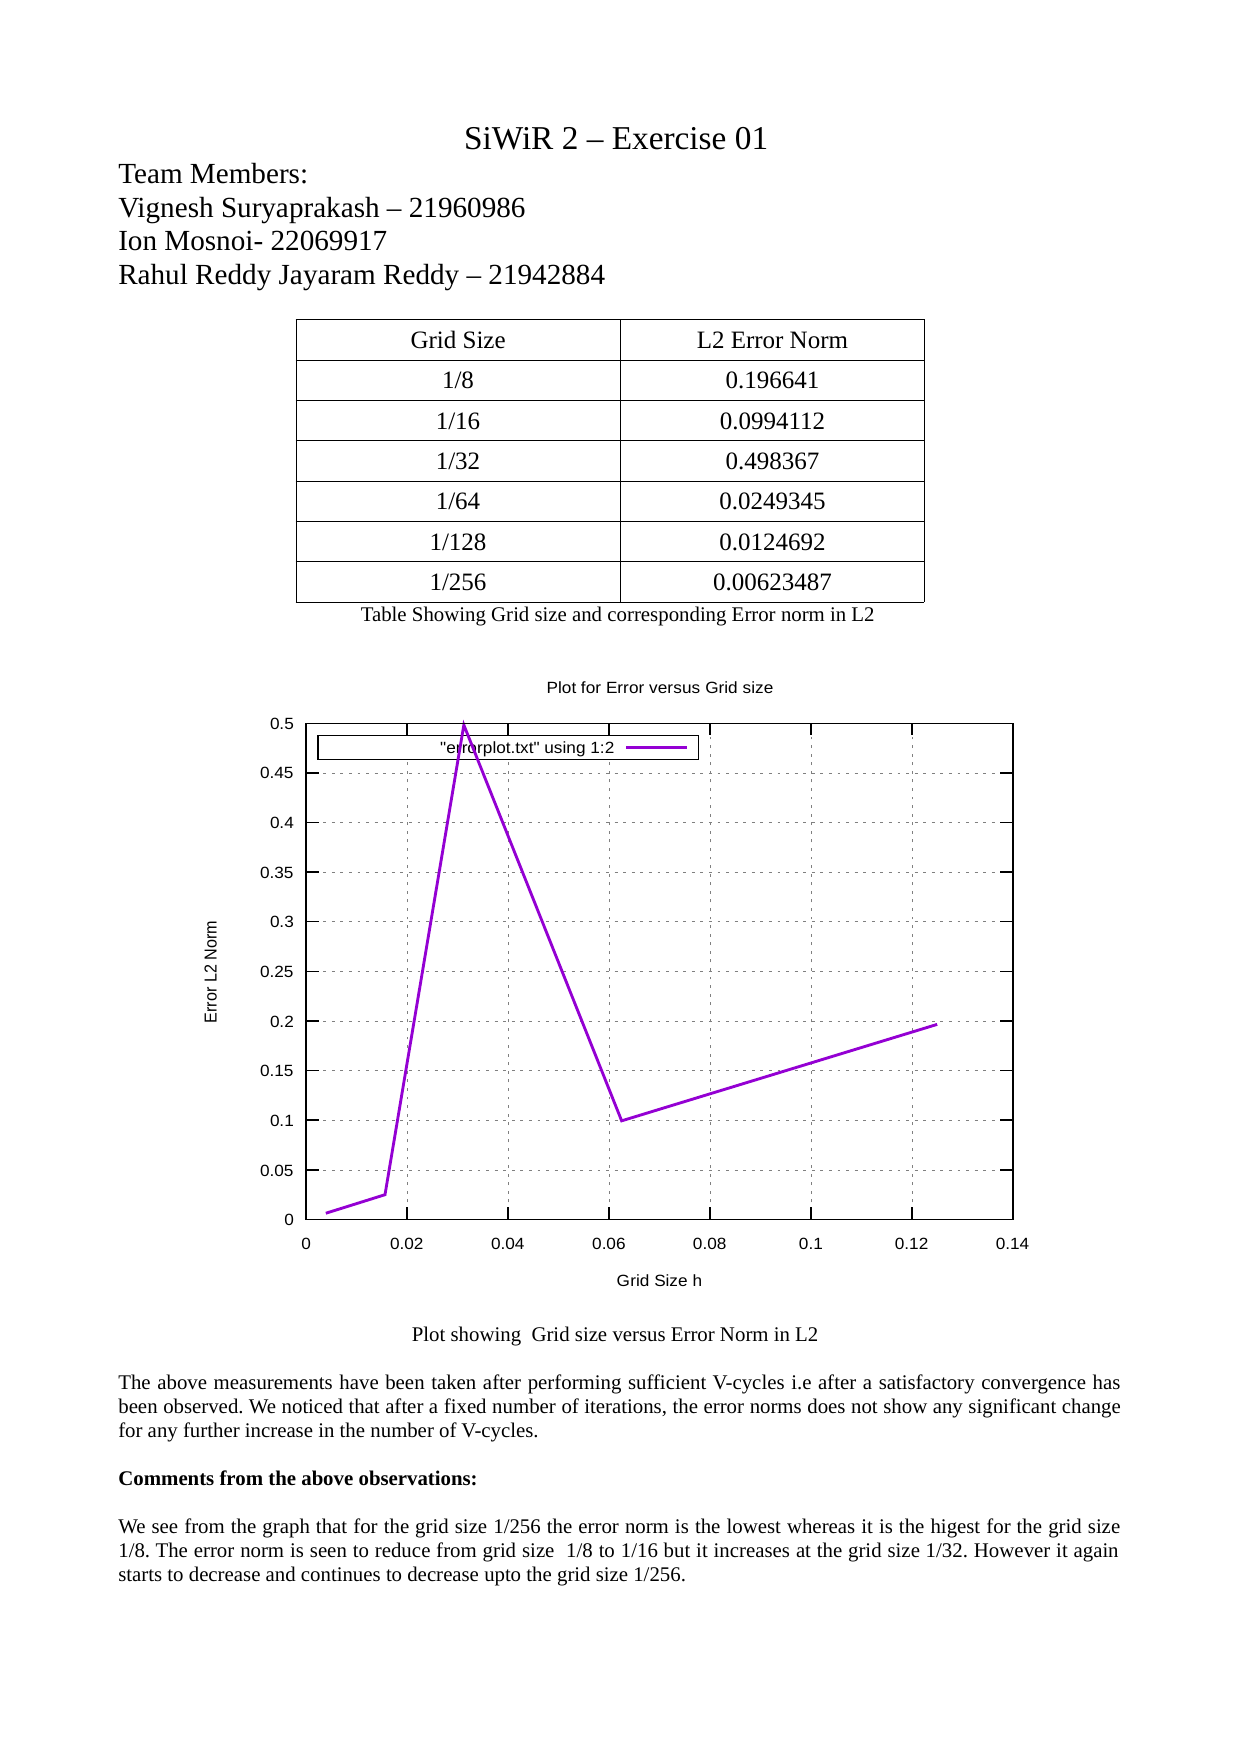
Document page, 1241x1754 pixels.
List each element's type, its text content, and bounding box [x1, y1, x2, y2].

table_cell 1/64 [297, 482, 620, 521]
text Rahul Reddy Jayaram Reddy – 21942884 [118, 257, 1122, 291]
text Ion Mosnoi- 22069917 [118, 223, 1122, 257]
text Plot showing Grid size versus Error Norm in L2 [118, 1322, 1122, 1346]
table_cell 0.0994112 [621, 401, 924, 440]
table_cell 1/256 [297, 562, 620, 602]
table_cell 0.00623487 [621, 562, 924, 602]
table_cell 0.196641 [621, 361, 924, 400]
text Comments from the above observations: [118, 1466, 1122, 1490]
table_cell 1/16 [297, 401, 620, 440]
text The above measurements have been taken after performing sufficient V-cycles i.e after a satisfactory convergence has been observed. We noticed that after a fixed number of iterations, the error norms does not show any significant change for any further increase in the number of V-cycles. [118, 1370, 1122, 1442]
text We see from the graph that for the grid size 1/256 the error norm is the lowest whereas it is the higest for the grid size 1/8. The error norm is seen to reduce from grid size 1/8 to 1/16 but it increases at the grid size 1/32. However it again starts to decrease and continues to decrease upto the grid size 1/256. [118, 1514, 1122, 1586]
table_cell 1/128 [297, 522, 620, 561]
text SiWiR 2 – Exercise 01 [118, 118, 1122, 156]
table_cell 0.0124692 [621, 522, 924, 561]
text Team Members: [118, 156, 1122, 190]
text Table Showing Grid size and corresponding Error norm in L2 [118, 602, 1122, 626]
table_cell 0.498367 [621, 441, 924, 481]
table_cell 1/8 [297, 361, 620, 400]
table_header Grid Size [297, 320, 620, 360]
table_cell 0.0249345 [621, 482, 924, 521]
table_header L2 Error Norm [621, 320, 924, 360]
table_cell 1/32 [297, 441, 620, 481]
text Vignesh Suryaprakash – 21960986 [118, 190, 1122, 223]
